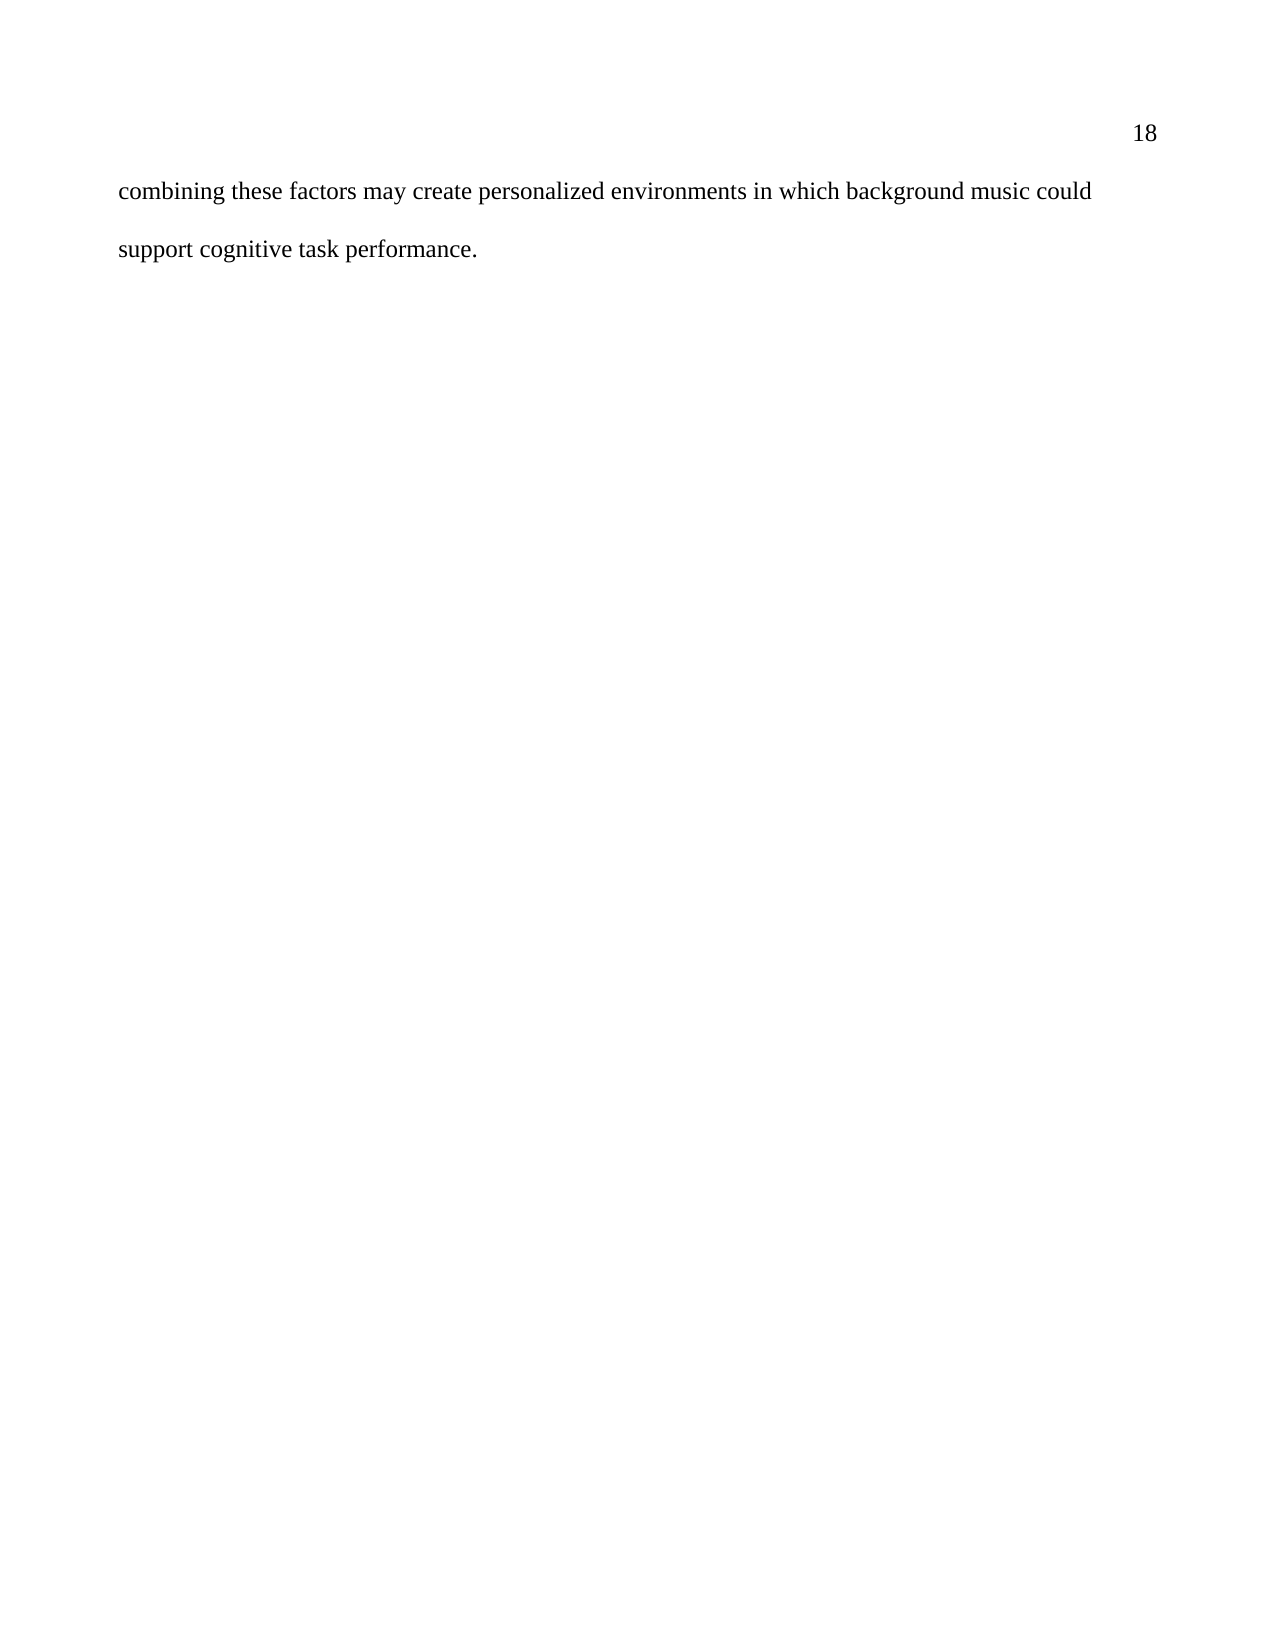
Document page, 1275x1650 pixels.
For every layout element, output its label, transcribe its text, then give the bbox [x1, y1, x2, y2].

text combining these factors may create personalized environments in which background music could support cognitive task performance. [118, 176, 1157, 263]
